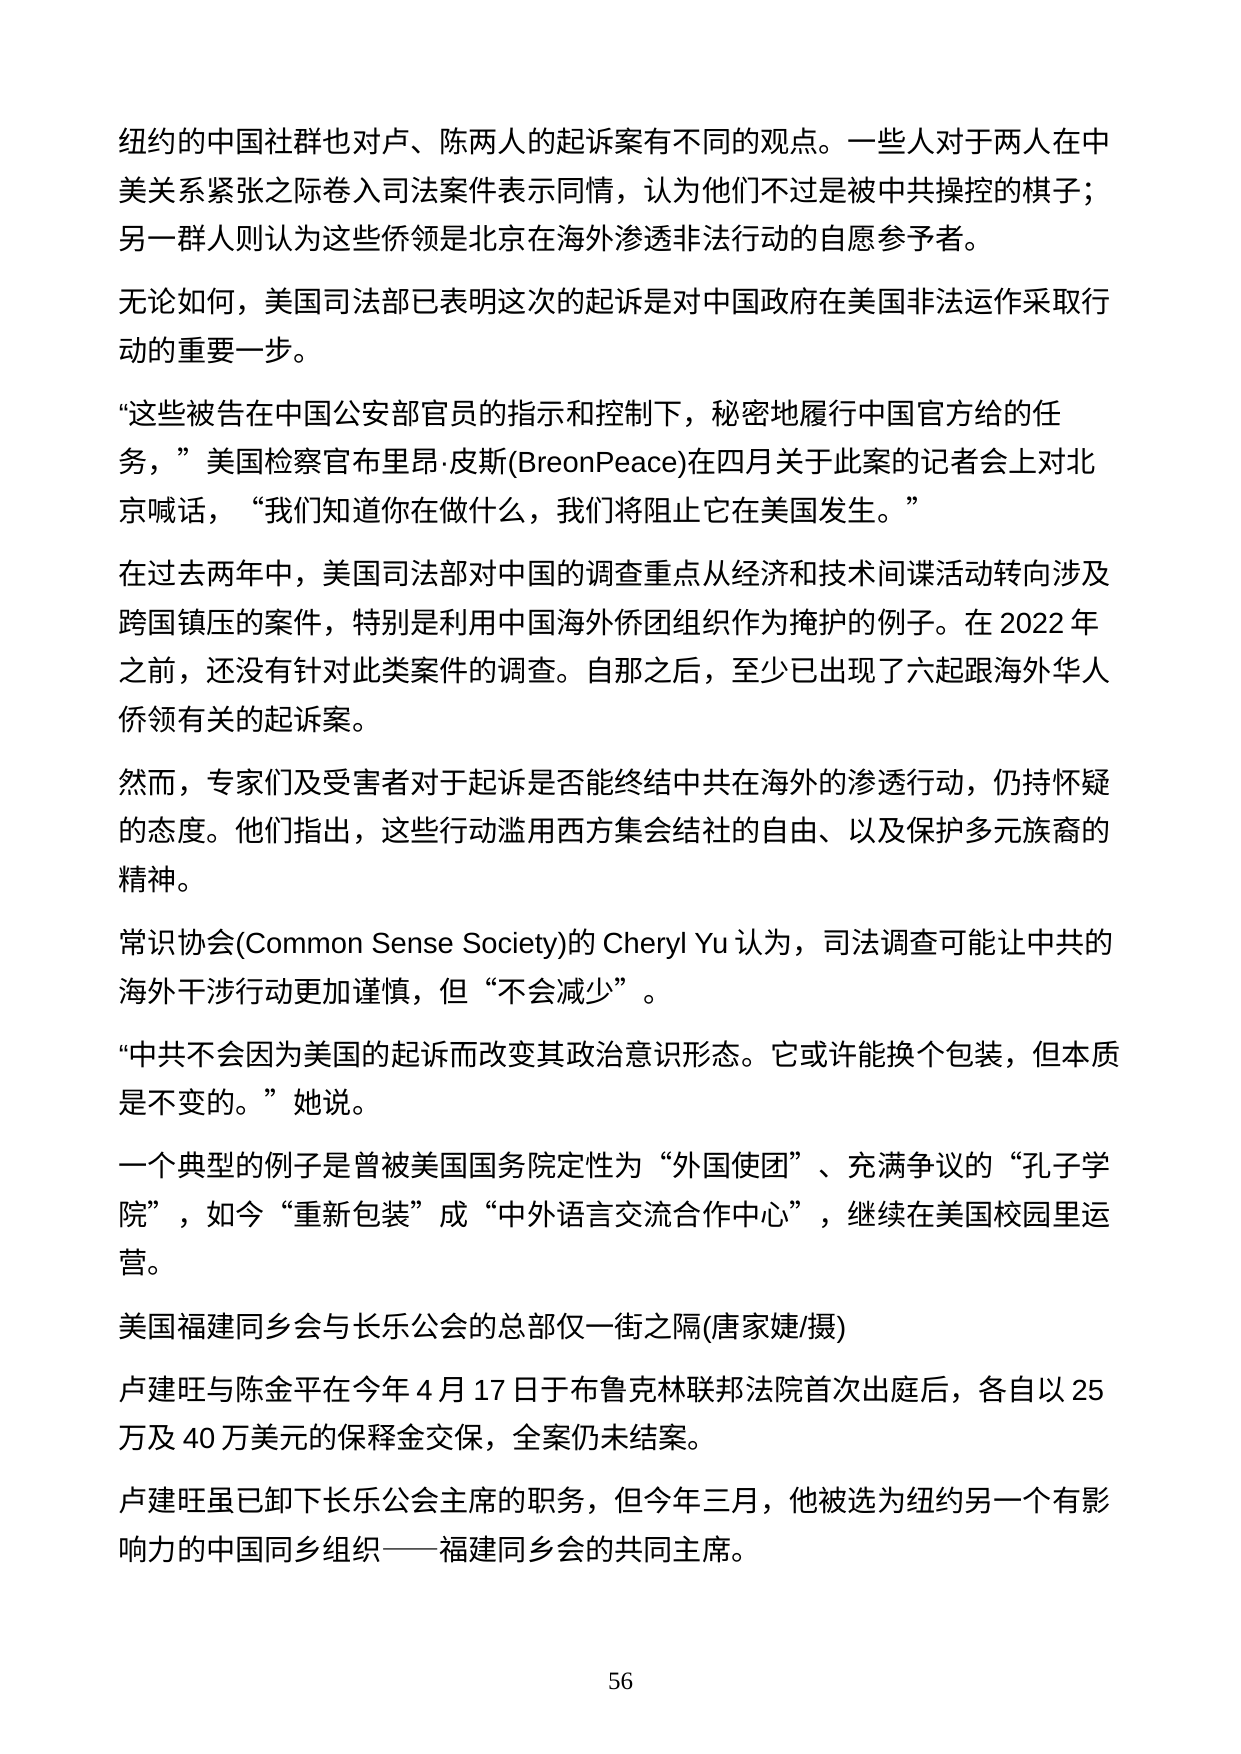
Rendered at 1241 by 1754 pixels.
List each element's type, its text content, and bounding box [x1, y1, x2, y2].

text 卢建旺虽已卸下长乐公会主席的职务，但今年三月，他被选为纽约另一个有影响力的中国同乡组织——福建同乡会的共同主席。 [118, 1478, 1122, 1569]
text “中共不会因为美国的起诉而改变其政治意识形态。它或许能换个包装，但本质是不变的。”她说。 [118, 1031, 1122, 1122]
text 卢建旺与陈金平在今年4月17日于布鲁克林联邦法院首次出庭后，各自以25万及40万美元的保释金交保，全案仍未结案。 [118, 1366, 1122, 1457]
text 然而，专家们及受害者对于起诉是否能终结中共在海外的渗透行动，仍持怀疑的态度。他们指出，这些行动滥用西方集会结社的自由、以及保护多元族裔的精神。 [118, 759, 1122, 899]
text 一个典型的例子是曾被美国国务院定性为“外国使团”、充满争议的“孔子学院”，如今“重新包装”成“中外语言交流合作中心”，继续在美国校园里运营。 [118, 1143, 1122, 1282]
text 无论如何，美国司法部已表明这次的起诉是对中国政府在美国非法运作采取行动的重要一步。 [118, 279, 1122, 369]
text 美国福建同乡会与长乐公会的总部仅一街之隔(唐家婕/摄) [118, 1303, 1122, 1345]
text 纽约的中国社群也对卢、陈两人的起诉案有不同的观点。一些人对于两人在中美关系紧张之际卷入司法案件表示同情，认为他们不过是被中共操控的棋子；另一群人则认为这些侨领是北京在海外渗透非法行动的自愿参予者。 [118, 118, 1122, 258]
text “这些被告在中国公安部官员的指示和控制下，秘密地履行中国官方给的任务，”美国检察官布里昂·皮斯(BreonPeace)在四月关于此案的记者会上对北京喊话，“我们知道你在做什么，我们将阻止它在美国发生。” [118, 390, 1122, 530]
text 在过去两年中，美国司法部对中国的调查重点从经济和技术间谍活动转向涉及跨国镇压的案件，特别是利用中国海外侨团组织作为掩护的例子。在2022年之前，还没有针对此类案件的调查。自那之后，至少已出现了六起跟海外华人侨领有关的起诉案。 [118, 551, 1122, 738]
text 常识协会(Common Sense Society)的Cheryl Yu认为，司法调查可能让中共的海外干涉行动更加谨慎，但“不会减少”。 [118, 919, 1122, 1010]
